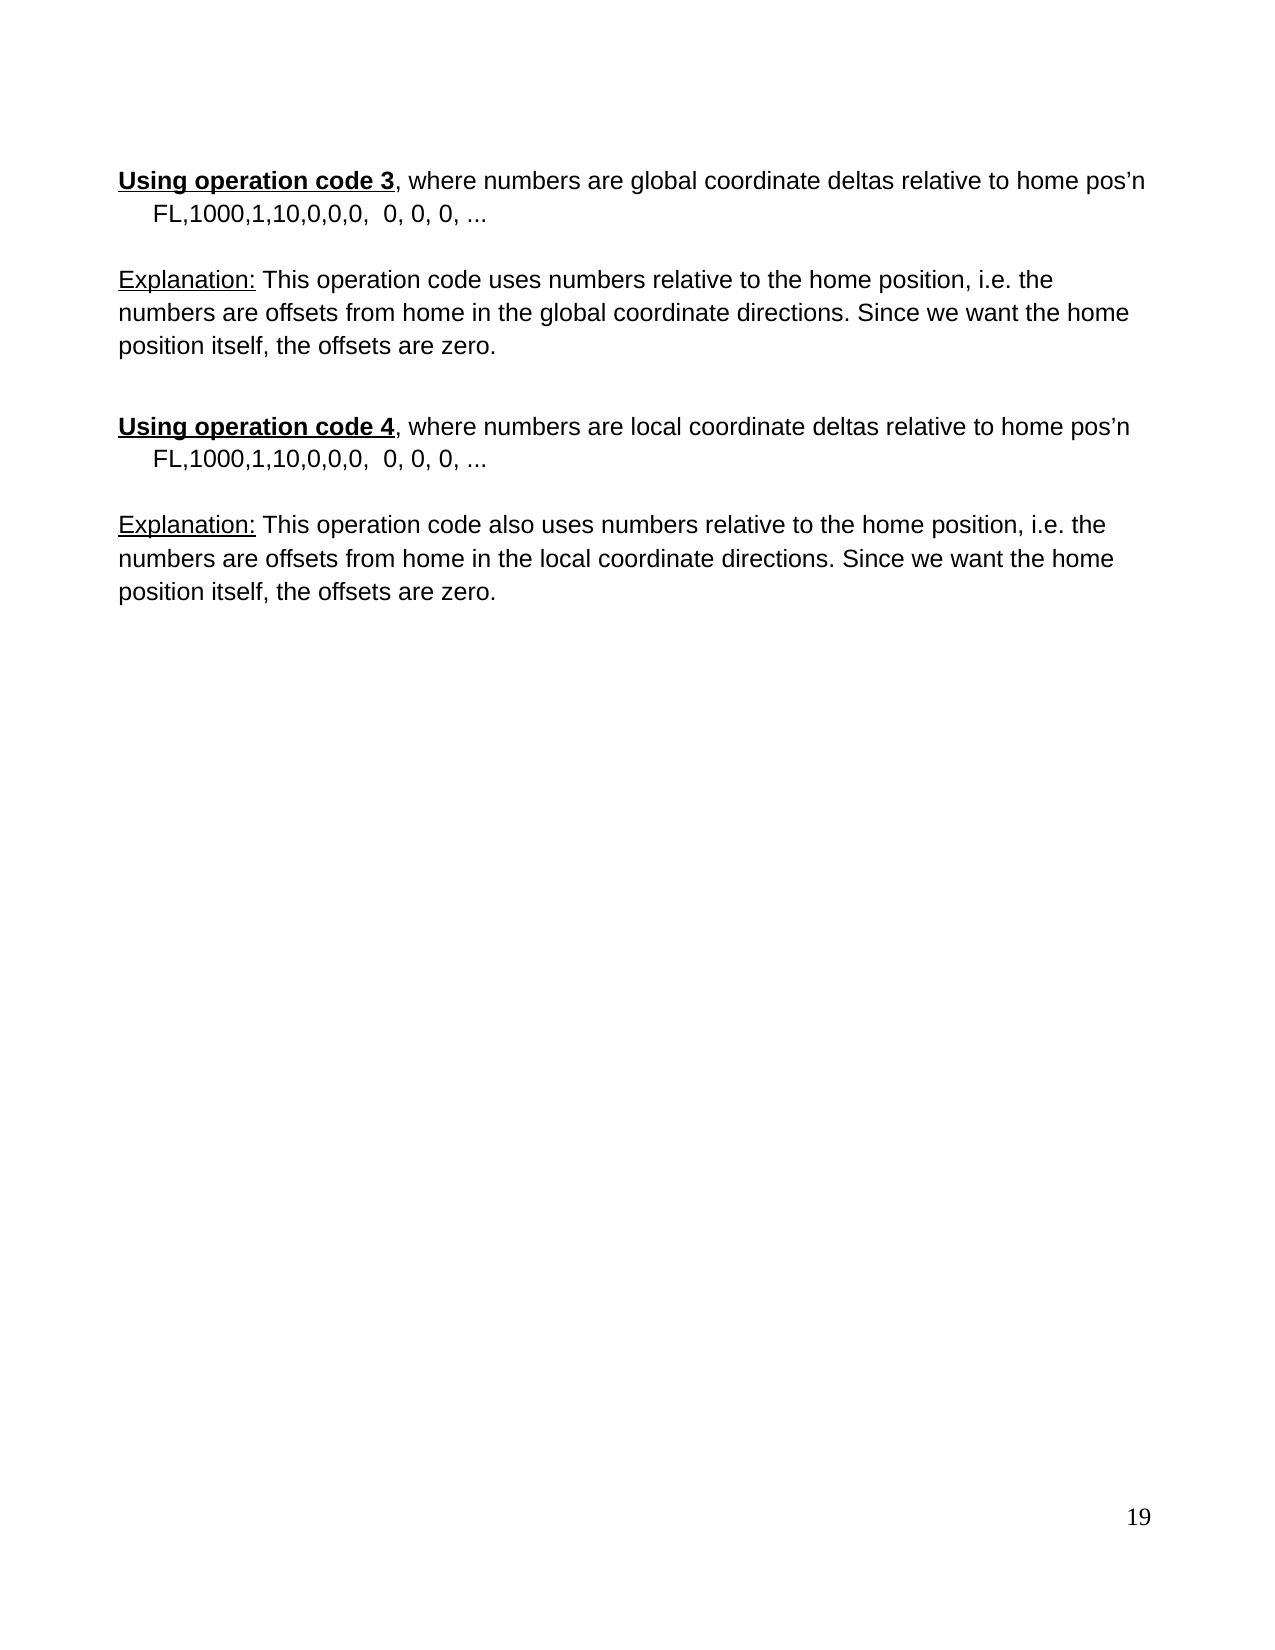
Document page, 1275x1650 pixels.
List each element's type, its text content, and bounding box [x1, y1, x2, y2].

text Using operation code 3, where numbers are global coordinate deltas relative to home pos’n FL,1000,1,10,0,0,0, 0, 0, 0, ... Explanation: This operation code uses numbers relative to the home position, i.e. the numbers are offsets from home in the global coordinate directions. Since we want the home position itself, the offsets are zero. [118, 166, 1151, 393]
text Using operation code 4, where numbers are local coordinate deltas relative to home pos’n FL,1000,1,10,0,0,0, 0, 0, 0, ... Explanation: This operation code also uses numbers relative to the home position, i.e. the numbers are offsets from home in the local coordinate directions. Since we want the home position itself, the offsets are zero. [118, 411, 1151, 605]
